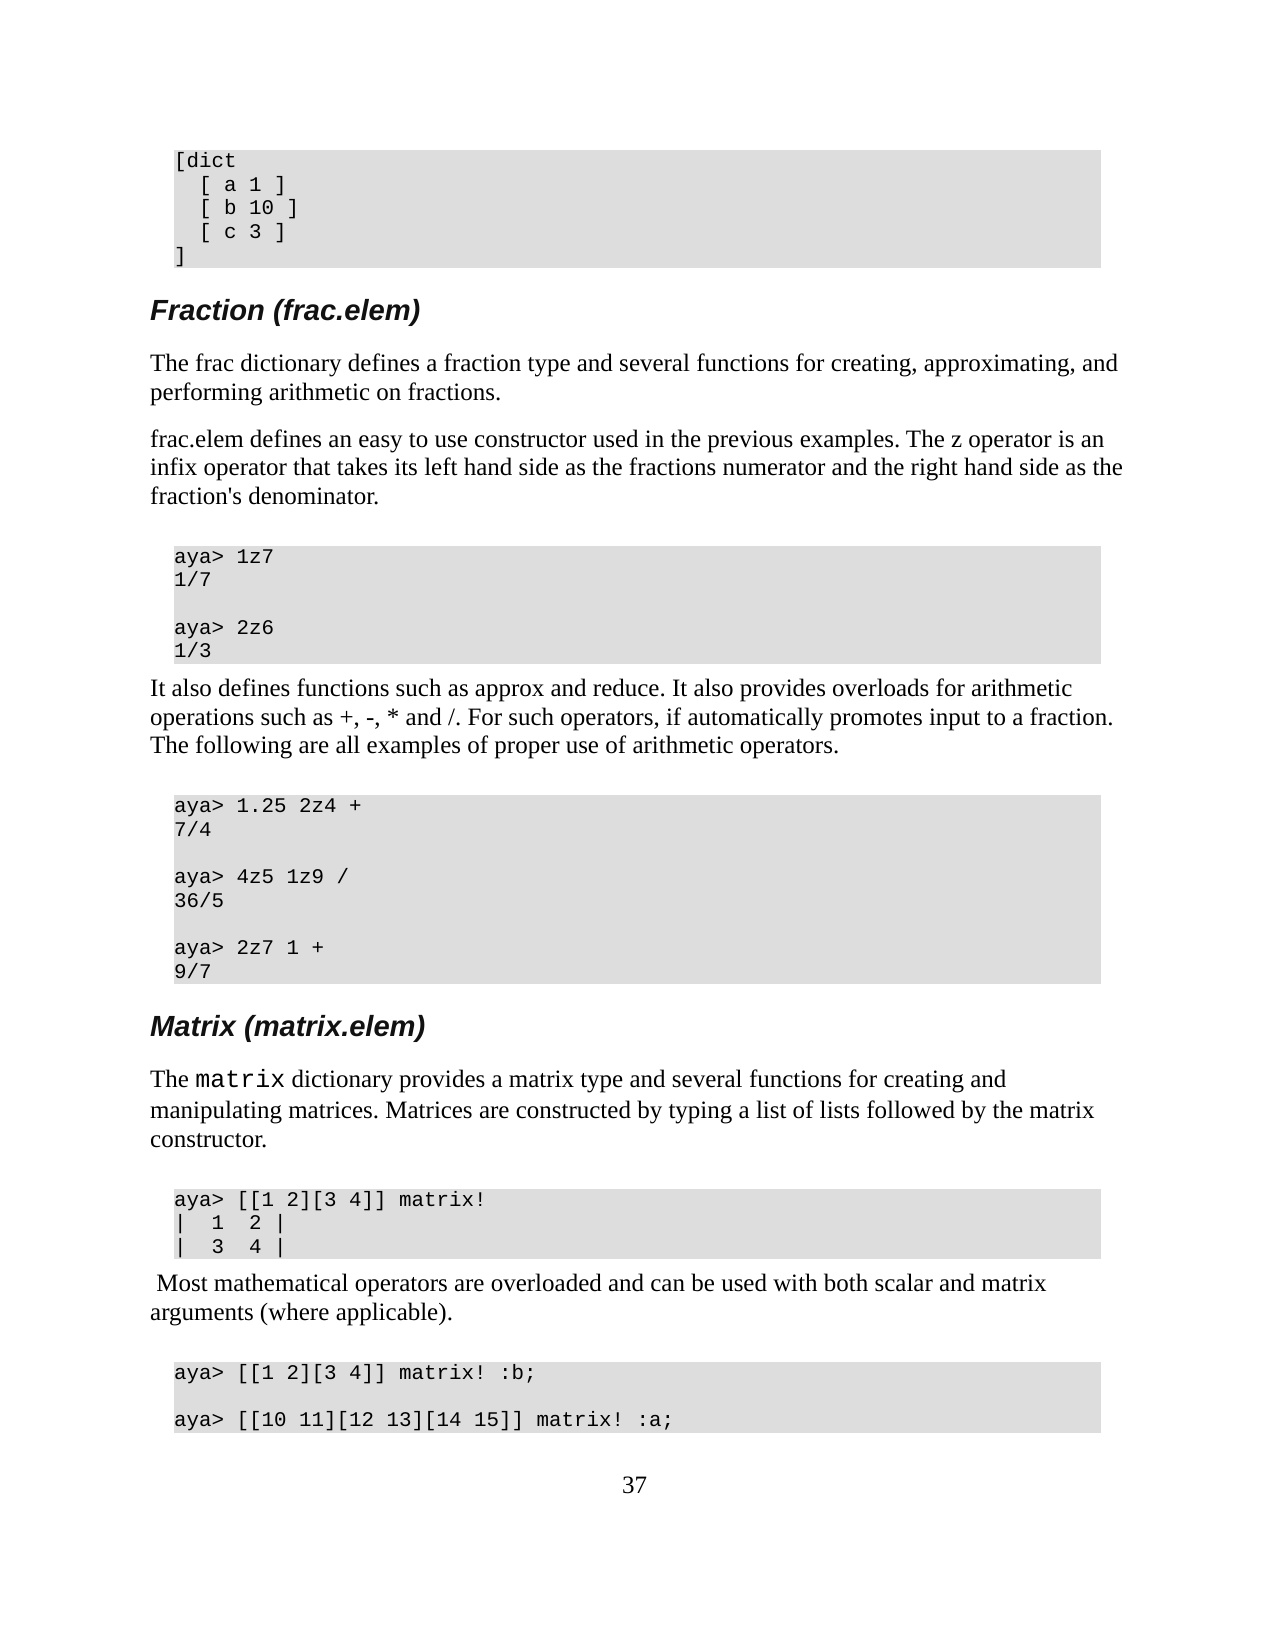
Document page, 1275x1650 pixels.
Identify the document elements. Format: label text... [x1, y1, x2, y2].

text aya> 2z6 [174, 617, 1101, 640]
text 9/7 [174, 961, 1101, 984]
text aya> 1z7 [174, 546, 1101, 569]
subtitle Fraction (frac.elem) [150, 293, 1125, 327]
text The frac dictionary defines a fraction type and several functions for creating, approximating, and performing arithmetic on fractions. [150, 348, 1125, 406]
text aya> 2z7 1 + [174, 937, 1101, 961]
text aya> [[1 2][3 4]] matrix! [174, 1189, 1101, 1212]
text The matrix dictionary provides a matrix type and several functions for creating and manipulating matrices. Matrices are constructed by typing a list of lists followed by the matrix constructor. [150, 1064, 1125, 1153]
text | 1 2 | [174, 1212, 1101, 1236]
text 36/5 [174, 890, 1101, 913]
text 7/4 [174, 819, 1101, 842]
text [ b 10 ] [174, 197, 1101, 221]
text [dict [174, 150, 1101, 174]
text Most mathematical operators are overloaded and can be used with both scalar and matrix arguments (where applicable). [150, 1268, 1125, 1326]
text It also defines functions such as approx and reduce. It also provides overloads for arithmetic operations such as +, -, * and /. For such operators, if automatically promotes input to a fraction. The following are all examples of proper use of arithmetic operators. [150, 673, 1125, 759]
subtitle Matrix (matrix.elem) [150, 1009, 1125, 1043]
text aya> [[1 2][3 4]] matrix! :b; [174, 1362, 1101, 1386]
text frac.elem defines an easy to use constructor used in the previous examples. The z operator is an infix operator that takes its left hand side as the fractions numerator and the right hand side as the fraction's denominator. [150, 424, 1125, 510]
text | 3 4 | [174, 1236, 1101, 1259]
text [ c 3 ] [174, 221, 1101, 244]
text aya> 1.25 2z4 + [174, 795, 1101, 819]
text [ a 1 ] [174, 174, 1101, 197]
text aya> [[10 11][12 13][14 15]] matrix! :a; [174, 1409, 1101, 1433]
text 1/7 [174, 569, 1101, 593]
text aya> 4z5 1z9 / [174, 866, 1101, 890]
text 1/3 [174, 640, 1101, 664]
text ] [174, 244, 1101, 268]
